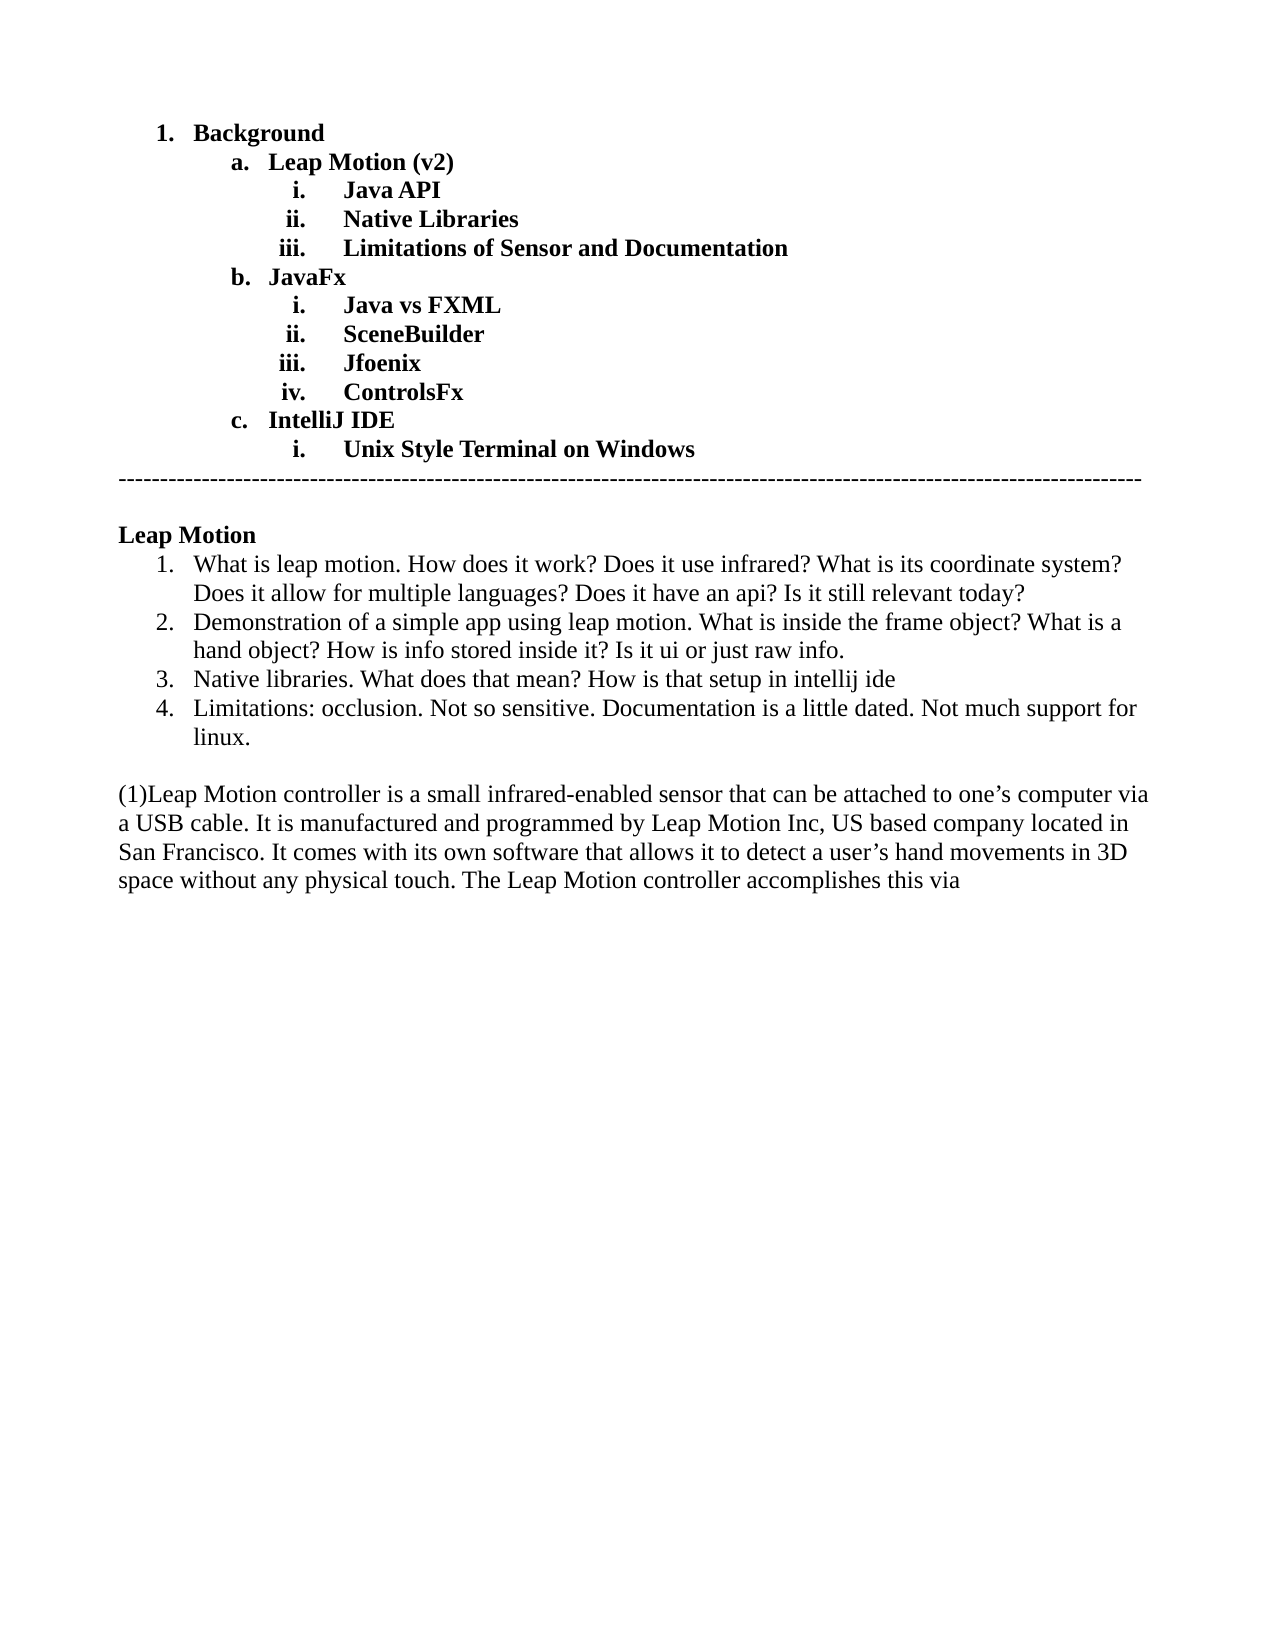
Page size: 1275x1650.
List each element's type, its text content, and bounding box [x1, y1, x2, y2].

list Native Libraries [306, 204, 1157, 233]
list Java API [306, 176, 1157, 204]
list Native libraries. What does that mean? How is that setup in intellij ide [156, 664, 1157, 693]
list JavaFx [231, 262, 1157, 291]
list Background [156, 118, 1157, 147]
list IntelliJ IDE [231, 406, 1157, 434]
list SceneBuilder [306, 319, 1157, 348]
list Java vs FXML [306, 291, 1157, 319]
text --------------------------------------------------------------------------------------------------------------------------- [118, 463, 1157, 492]
text (1)Leap Motion controller is a small infrared-enabled sensor that can be attached to one’s computer via a USB cable. It is manufactured and programmed by Leap Motion Inc, US based company located in San Francisco. It comes with its own software that allows it to detect a user’s hand movements in 3D space without any physical touch. The Leap Motion controller accomplishes this via [118, 779, 1157, 894]
text Leap Motion [118, 521, 1157, 549]
list Unix Style Terminal on Windows [306, 434, 1157, 463]
list What is leap motion. How does it work? Does it use infrared? What is its coordinate system? Does it allow for multiple languages? Does it have an api? Is it still relevant today? [156, 549, 1157, 607]
list ControlsFx [306, 377, 1157, 406]
list Leap Motion (v2) [231, 147, 1157, 176]
list Demonstration of a simple app using leap motion. What is inside the frame object? What is a hand object? How is info stored inside it? Is it ui or just raw info. [156, 607, 1157, 664]
list Jfoenix [306, 348, 1157, 377]
list Limitations of Sensor and Documentation [306, 233, 1157, 262]
list Limitations: occlusion. Not so sensitive. Documentation is a little dated. Not much support for linux. [156, 693, 1157, 751]
